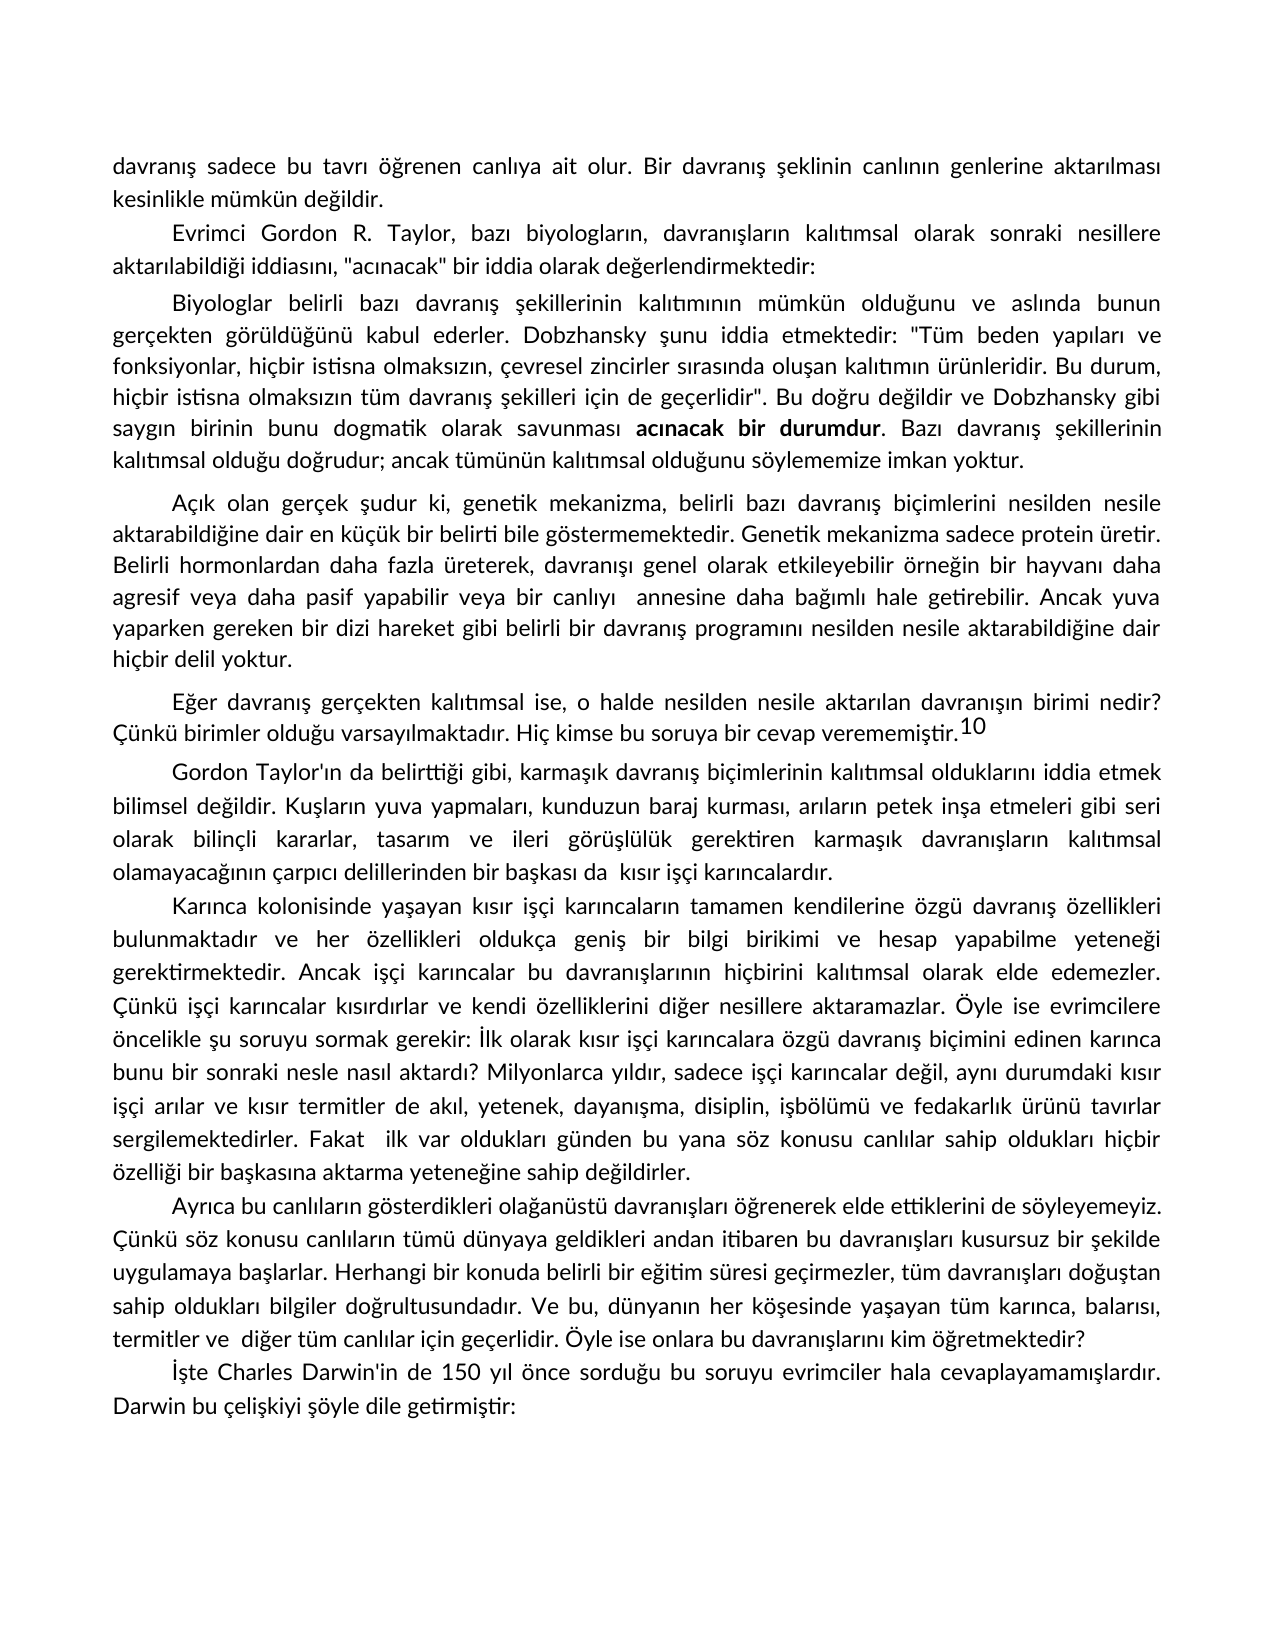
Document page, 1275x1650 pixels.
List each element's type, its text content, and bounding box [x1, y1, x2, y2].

text Gordon Taylor'ın da belirttiği gibi, karmaşık davranış biçimlerinin kalıtımsal olduklarını iddia etmek bilimsel değildir. Kuşların yuva yapmaları, kunduzun baraj kurması, arıların petek inşa etmeleri gibi seri olarak bilinçli kararlar, tasarım ve ileri görüşlülük gerektiren karmaşık davranışların kalıtımsal olamayacağının çarpıcı delillerinden bir başkası da kısır işçi karıncalardır. [112, 754, 1162, 887]
text Biyologlar belirli bazı davranış şekillerinin kalıtımının mümkün olduğunu ve aslında bunun gerçekten görüldüğünü kabul ederler. Dobzhansky şunu iddia etmektedir: "Tüm beden yapıları ve fonksiyonlar, hiçbir istisna olmaksızın, çevresel zincirler sırasında oluşan kalıtımın ürünleridir. Bu durum, hiçbir istisna olmaksızın tüm davranış şekilleri için de geçerlidir". Bu doğru değildir ve Dobzhansky gibi saygın birinin bunu dogmatik olarak savunması acınacak bir durumdur. Bazı davranış şekillerinin kalıtımsal olduğu doğrudur; ancak tümünün kalıtımsal olduğunu söylememize imkan yoktur. [112, 287, 1162, 474]
text Ayrıca bu canlıların gösterdikleri olağanüstü davranışları öğrenerek elde ettiklerini de söyleyemeyiz. Çünkü söz konusu canlıların tümü dünyaya geldikleri andan itibaren bu davranışları kusursuz bir şekilde uygulamaya başlarlar. Herhangi bir konuda belirli bir eğitim süresi geçirmezler, tüm davranışları doğuştan sahip oldukları bilgiler doğrultusundadır. Ve bu, dünyanın her köşesinde yaşayan tüm karınca, balarısı, termitler ve diğer tüm canlılar için geçerlidir. Öyle ise onlara bu davranışlarını kim öğretmektedir? [112, 1187, 1162, 1354]
text Açık olan gerçek şudur ki, genetik mekanizma, belirli bazı davranış biçimlerini nesilden nesile aktarabildiğine dair en küçük bir belirti bile göstermemektedir. Genetik mekanizma sadece protein üretir. Belirli hormonlardan daha fazla üreterek, davranışı genel olarak etkileyebilir örneğin bir hayvanı daha agresif veya daha pasif yapabilir veya bir canlıyı annesine daha bağımlı hale getirebilir. Ancak yuva yaparken gereken bir dizi hareket gibi belirli bir davranış programını nesilden nesile aktarabildiğine dair hiçbir delil yoktur. [112, 486, 1162, 674]
text Karınca kolonisinde yaşayan kısır işçi karıncaların tamamen kendilerine özgü davranış özellikleri bulunmaktadır ve her özellikleri oldukça geniş bir bilgi birikimi ve hesap yapabilme yeteneği gerektirmektedir. Ancak işçi karıncalar bu davranışlarının hiçbirini kalıtımsal olarak elde edemezler. Çünkü işçi karıncalar kısırdırlar ve kendi özelliklerini diğer nesillere aktaramazlar. Öyle ise evrimcilere öncelikle şu soruyu sormak gerekir: İlk olarak kısır işçi karıncalara özgü davranış biçimini edinen karınca bunu bir sonraki nesle nasıl aktardı? Milyonlarca yıldır, sadece işçi karıncalar değil, aynı durumdaki kısır işçi arılar ve kısır termitler de akıl, yetenek, dayanışma, disiplin, işbölümü ve fedakarlık ürünü tavırlar sergilemektedirler. Fakat ilk var oldukları günden bu yana söz konusu canlılar sahip oldukları hiçbir özelliği bir başkasına aktarma yeteneğine sahip değildirler. [112, 887, 1162, 1187]
text İşte Charles Darwin'in de 150 yıl önce sorduğu bu soruyu evrimciler hala cevaplayamamışlardır. Darwin bu çelişkiyi şöyle dile getirmiştir: [112, 1354, 1162, 1421]
text davranış sadece bu tavrı öğrenen canlıya ait olur. Bir davranış şeklinin canlının genlerine aktarılması kesinlikle mümkün değildir. [112, 148, 1162, 214]
text Evrimci Gordon R. Taylor, bazı biyologların, davranışların kalıtımsal olarak sonraki nesillere aktarılabildiği iddiasını, "acınacak" bir iddia olarak değerlendirmektedir: [112, 214, 1162, 281]
text Eğer davranış gerçekten kalıtımsal ise, o halde nesilden nesile aktarılan davranışın birimi nedir? Çünkü birimler olduğu varsayılmaktadır. Hiç kimse bu soruya bir cevap verememiştir.10 [112, 686, 1162, 748]
